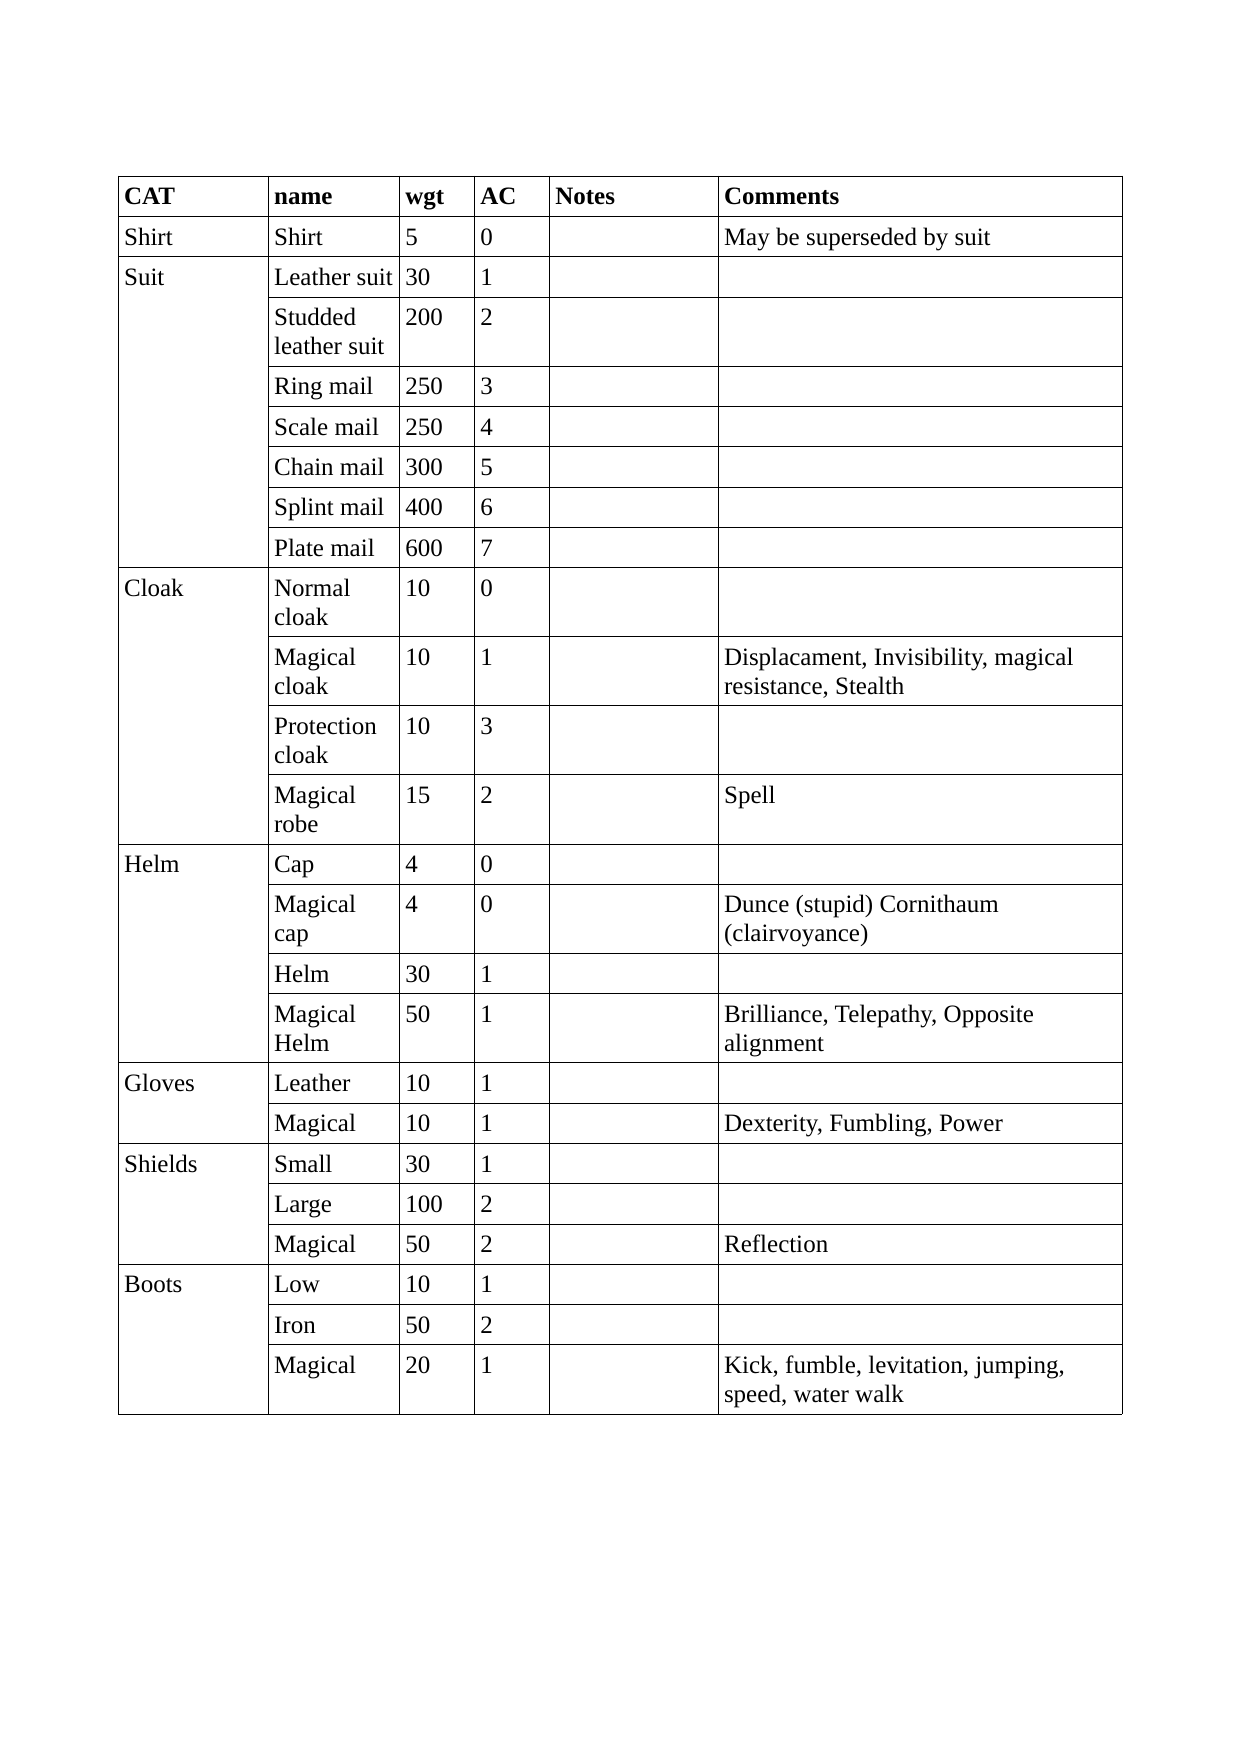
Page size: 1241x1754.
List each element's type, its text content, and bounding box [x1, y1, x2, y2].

table_cell 0 [475, 845, 549, 884]
table_header AC [475, 177, 549, 216]
table_cell Studded leather suit [269, 298, 399, 366]
table_cell [550, 637, 718, 705]
table_cell Chain mail [269, 447, 399, 487]
table_cell Cap [269, 845, 399, 884]
table_cell 4 [400, 885, 474, 953]
table_cell [550, 298, 718, 366]
table_cell Large [269, 1184, 399, 1223]
table_header CAT [119, 177, 268, 216]
table_cell [550, 367, 718, 406]
table_cell Gloves [119, 1063, 268, 1143]
table_cell [550, 217, 718, 256]
table_cell Leather [269, 1063, 399, 1102]
table_cell Dexterity, Fumbling, Power [719, 1104, 1122, 1143]
table_header Comments [719, 177, 1122, 216]
table_cell 1 [475, 257, 549, 297]
table_cell Scale mail [269, 407, 399, 446]
table_cell [719, 528, 1122, 567]
table_cell [550, 1184, 718, 1223]
table_cell [719, 1144, 1122, 1183]
table_cell Plate mail [269, 528, 399, 567]
table_cell 10 [400, 568, 474, 636]
table_cell [550, 447, 718, 487]
table_cell 2 [475, 775, 549, 843]
table_cell 30 [400, 954, 474, 993]
table_cell Shirt [269, 217, 399, 256]
table_cell 3 [475, 706, 549, 774]
table_cell [719, 706, 1122, 774]
table_cell [550, 1144, 718, 1183]
table_cell 2 [475, 1225, 549, 1264]
table_cell [550, 1063, 718, 1102]
table_cell 400 [400, 488, 474, 527]
table_cell 1 [475, 1144, 549, 1183]
table_cell 3 [475, 367, 549, 406]
table_cell Dunce (stupid) Cornithaum (clairvoyance) [719, 885, 1122, 953]
table_cell May be superseded by suit [719, 217, 1122, 256]
table_cell 30 [400, 257, 474, 297]
table_cell Leather suit [269, 257, 399, 297]
table_cell 10 [400, 1104, 474, 1143]
table_cell Helm [119, 845, 268, 1062]
table_cell Shields [119, 1144, 268, 1264]
table_cell 250 [400, 407, 474, 446]
table_cell 50 [400, 994, 474, 1062]
table_header Notes [550, 177, 718, 216]
table_cell [550, 706, 718, 774]
table_cell 1 [475, 637, 549, 705]
table_cell [550, 1225, 718, 1264]
table_header wgt [400, 177, 474, 216]
table_cell 600 [400, 528, 474, 567]
table_cell Shirt [119, 217, 268, 256]
table_cell Magical cap [269, 885, 399, 953]
table_cell 0 [475, 568, 549, 636]
table_cell 10 [400, 706, 474, 774]
table_cell 1 [475, 1104, 549, 1143]
table_cell [719, 1305, 1122, 1344]
table_cell Helm [269, 954, 399, 993]
table_cell Iron [269, 1305, 399, 1344]
table_cell [550, 488, 718, 527]
table_cell [719, 568, 1122, 636]
table_cell 1 [475, 1063, 549, 1102]
table_cell Magical Helm [269, 994, 399, 1062]
table_cell [550, 407, 718, 446]
table_cell Reflection [719, 1225, 1122, 1264]
table_cell [719, 954, 1122, 993]
table_cell Suit [119, 257, 268, 567]
table_cell Cloak [119, 568, 268, 843]
table_cell [550, 257, 718, 297]
table_cell 1 [475, 994, 549, 1062]
table_cell [550, 845, 718, 884]
table_cell 10 [400, 1063, 474, 1102]
table_cell Boots [119, 1265, 268, 1413]
table_cell 10 [400, 1265, 474, 1304]
table_cell Small [269, 1144, 399, 1183]
table_cell [550, 1345, 718, 1413]
table_cell 50 [400, 1305, 474, 1344]
table_cell 2 [475, 1305, 549, 1344]
table_cell [719, 1063, 1122, 1102]
table_cell [550, 994, 718, 1062]
table_cell [719, 447, 1122, 487]
table_cell Ring mail [269, 367, 399, 406]
table_cell 1 [475, 1345, 549, 1413]
table_cell [719, 367, 1122, 406]
table_cell 4 [475, 407, 549, 446]
table_cell Splint mail [269, 488, 399, 527]
table_cell 5 [475, 447, 549, 487]
table_cell Displacament, Invisibility, magical resistance, Stealth [719, 637, 1122, 705]
table_cell Spell [719, 775, 1122, 843]
table_cell Magical robe [269, 775, 399, 843]
table_cell [550, 775, 718, 843]
table_cell 6 [475, 488, 549, 527]
table_cell 300 [400, 447, 474, 487]
table_cell 30 [400, 1144, 474, 1183]
table_cell Normal cloak [269, 568, 399, 636]
table_cell [550, 1265, 718, 1304]
table_cell 250 [400, 367, 474, 406]
table_cell 100 [400, 1184, 474, 1223]
table_cell Brilliance, Telepathy, Opposite alignment [719, 994, 1122, 1062]
table_cell [719, 845, 1122, 884]
table_cell 0 [475, 217, 549, 256]
table_cell [719, 1184, 1122, 1223]
table_cell 7 [475, 528, 549, 567]
table_cell 1 [475, 954, 549, 993]
table_cell 5 [400, 217, 474, 256]
table_cell 2 [475, 1184, 549, 1223]
table_cell [719, 1265, 1122, 1304]
table_cell Magical [269, 1225, 399, 1264]
table_cell [550, 954, 718, 993]
table_cell 1 [475, 1265, 549, 1304]
table_header name [269, 177, 399, 216]
table_cell [719, 298, 1122, 366]
table_cell Magical cloak [269, 637, 399, 705]
table_cell 200 [400, 298, 474, 366]
table_cell Magical [269, 1104, 399, 1143]
table_cell Protection cloak [269, 706, 399, 774]
table_cell Magical [269, 1345, 399, 1413]
table_cell 10 [400, 637, 474, 705]
table_cell [550, 1104, 718, 1143]
table_cell 0 [475, 885, 549, 953]
table_cell 2 [475, 298, 549, 366]
table_cell [550, 528, 718, 567]
table_cell [550, 885, 718, 953]
table_cell [719, 407, 1122, 446]
table_cell [550, 1305, 718, 1344]
table_cell Kick, fumble, levitation, jumping, speed, water walk [719, 1345, 1122, 1413]
table_cell [550, 568, 718, 636]
table_cell Low [269, 1265, 399, 1304]
table_cell [719, 257, 1122, 297]
table_cell 4 [400, 845, 474, 884]
table_cell 20 [400, 1345, 474, 1413]
table_cell 50 [400, 1225, 474, 1264]
table_cell 15 [400, 775, 474, 843]
table_cell [719, 488, 1122, 527]
